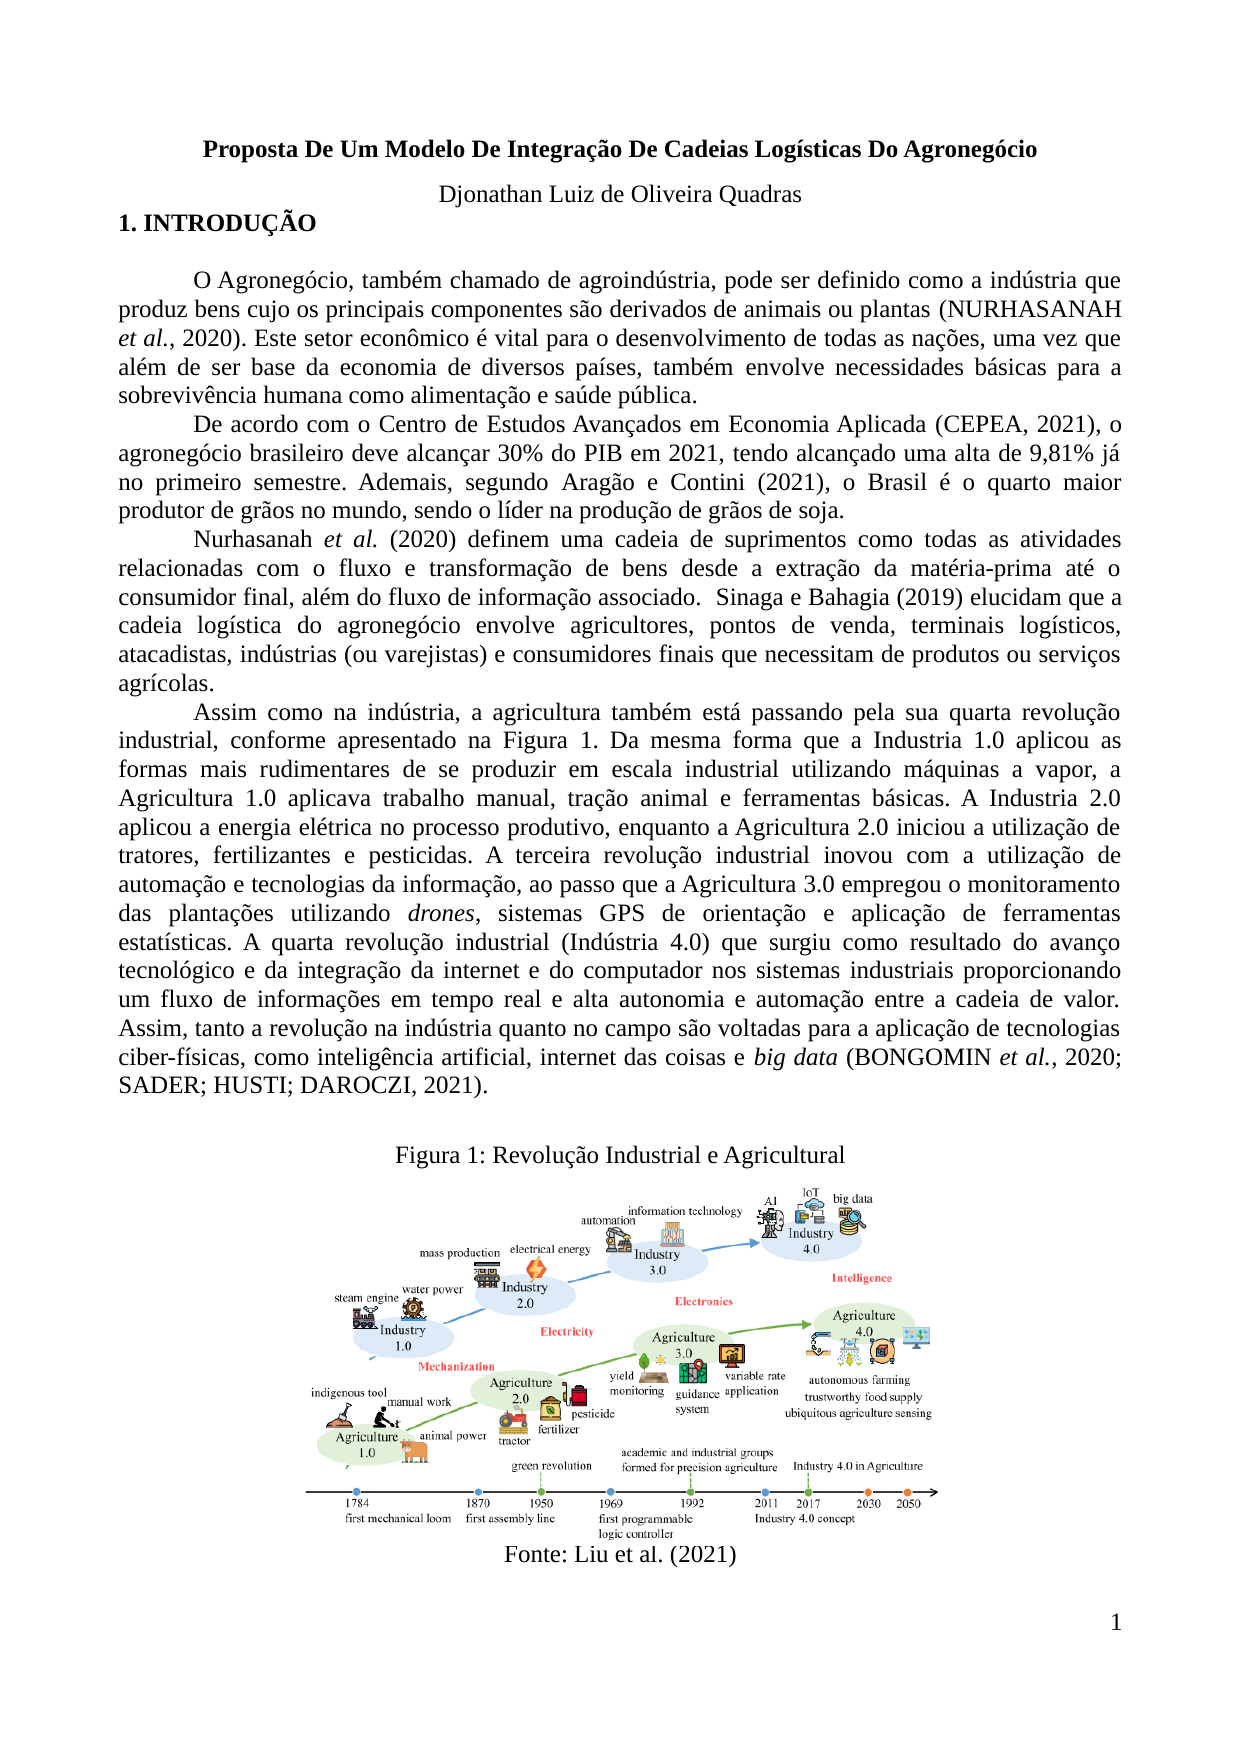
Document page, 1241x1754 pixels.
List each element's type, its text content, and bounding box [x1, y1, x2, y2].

text O Agronegócio, também chamado de agroindústria, pode ser definido como a indústria que produz bens cujo os principais componentes são derivados de animais ou plantas (NURHASANAH et al., 2020)⁠. Este setor econômico é vital para o desenvolvimento de todas as nações, uma vez que além de ser base da economia de diversos países, também envolve necessidades básicas para a sobrevivência humana como alimentação e saúde pública. [118, 266, 1122, 409]
text De acordo com o Centro de Estudos Avançados em Economia Aplicada (CEPEA, 2021)⁠, o agronegócio brasileiro deve alcançar 30% do PIB em 2021, tendo alcançado uma alta de 9,81% já no primeiro semestre. Ademais, segundo Aragão e Contini (2021)⁠, o Brasil é o quarto maior produtor de grãos no mundo, sendo o líder na produção de grãos de soja. [118, 409, 1122, 524]
text Nurhasanah et al. (2020)⁠ definem uma cadeia de suprimentos como todas as atividades relacionadas com o fluxo e transformação de bens desde a extração da matéria-prima até o consumidor final, além do fluxo de informação associado. Sinaga e Bahagia (2019)⁠⁠ elucidam que a cadeia logística do agronegócio envolve agricultores, pontos de venda, terminais logísticos, atacadistas, indústrias (ou varejistas) e consumidores finais que necessitam de produtos ou serviços agrícolas. [118, 524, 1122, 697]
text Figura 1: Revolução Industrial e Agricultural [228, 1141, 1012, 1169]
picture [291, 1169, 949, 1546]
text Djonathan Luiz de Oliveira Quadras [118, 179, 1122, 208]
text Fonte: Liu et al. (2021)⁠ [118, 1539, 1122, 1568]
text Assim como na indústria, a agricultura também está passando pela sua quarta revolução industrial, conforme apresentado na Figura 1. Da mesma forma que a Industria 1.0 aplicou as formas mais rudimentares de se produzir em escala industrial utilizando máquinas a vapor, a Agricultura 1.0 aplicava trabalho manual, tração animal e ferramentas básicas. A Industria 2.0 aplicou a energia elétrica no processo produtivo, enquanto a Agricultura 2.0 iniciou a utilização de tratores, fertilizantes e pesticidas. A terceira revolução industrial inovou com a utilização de automação e tecnologias da informação, ao passo que a Agricultura 3.0 empregou o monitoramento das plantações utilizando drones, sistemas GPS de orientação e aplicação de ferramentas estatísticas. A quarta revolução industrial (Indústria 4.0) que surgiu como resultado do avanço tecnológico e da integração da internet e do computador nos sistemas industriais proporcionando um fluxo de informações em tempo real e alta autonomia e automação entre a cadeia de valor. Assim, tanto a revolução na indústria quanto no campo são voltadas para a aplicação de tecnologias ciber-físicas, como inteligência artificial, internet das coisas e big data (BONGOMIN et al., 2020; SADER; HUSTI; DAROCZI, 2021)⁠. [118, 697, 1122, 1099]
text Proposta De Um Modelo De Integração De Cadeias Logísticas Do Agronegócio [118, 134, 1122, 163]
text 1. INTRODUÇÃO [118, 208, 1122, 237]
